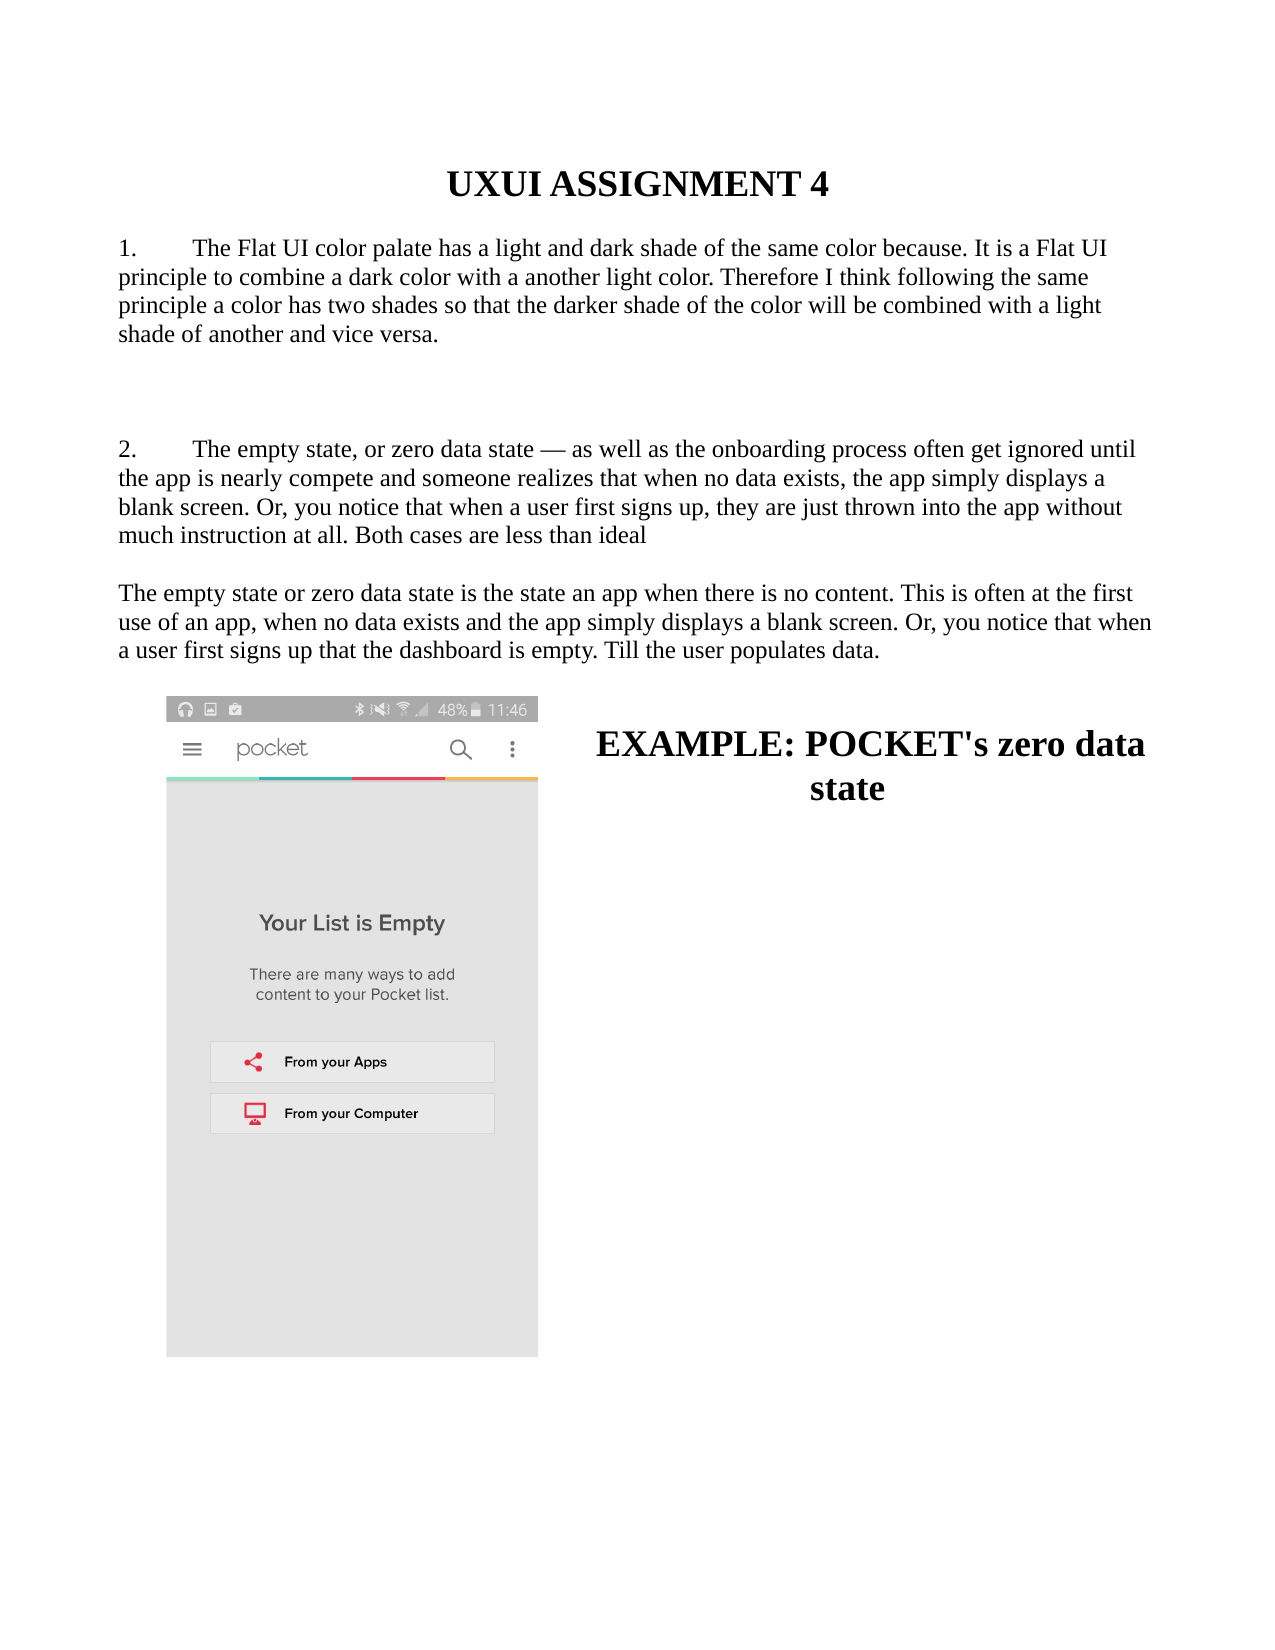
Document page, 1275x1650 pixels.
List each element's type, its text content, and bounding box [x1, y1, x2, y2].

text UXUI ASSIGNMENT 4 [118, 161, 1157, 204]
text The empty state or zero data state is the state an app when there is no content. This is often at the first use of an app, when no data exists and the app simply displays a blank screen. Or, you notice that when a user first signs up that the dashboard is empty. Till the user populates data. [118, 578, 1157, 664]
picture [166, 696, 538, 1357]
text 2. The empty state, or zero data state — as well as the onboarding process often get ignored until the app is nearly compete and someone realizes that when no data exists, the app simply displays a blank screen. Or, you notice that when a user first signs up, they are just thrown into the app without much instruction at all. Both cases are less than ideal [118, 434, 1157, 549]
text [118, 722, 166, 808]
text EXAMPLE: POCKET's zero data state [538, 722, 1157, 808]
text 1. The Flat UI color palate has a light and dark shade of the same color because. It is a Flat UI principle to combine a dark color with a another light color. Therefore I think following the same principle a color has two shades so that the darker shade of the color will be combined with a light shade of another and vice versa. [118, 233, 1157, 348]
